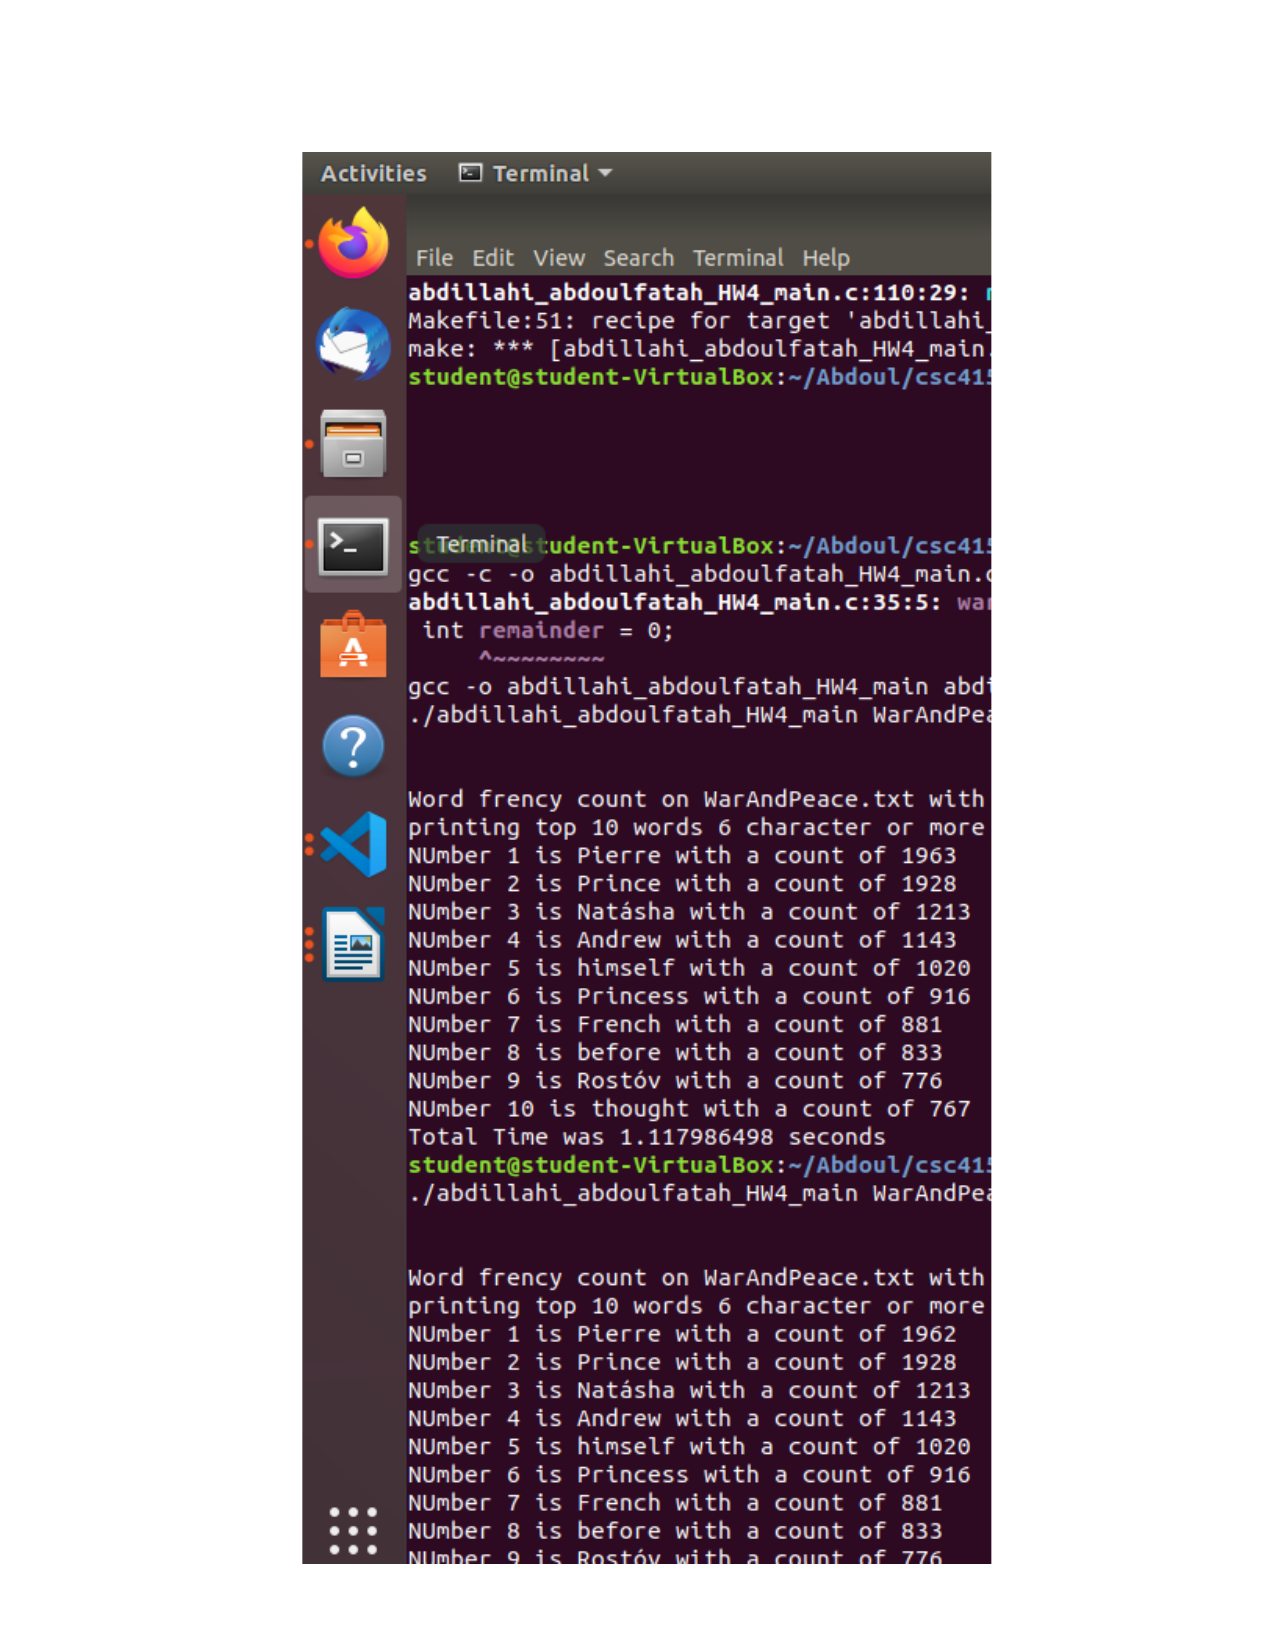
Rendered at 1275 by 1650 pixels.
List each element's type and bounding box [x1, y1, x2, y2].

picture [302, 152, 992, 1564]
